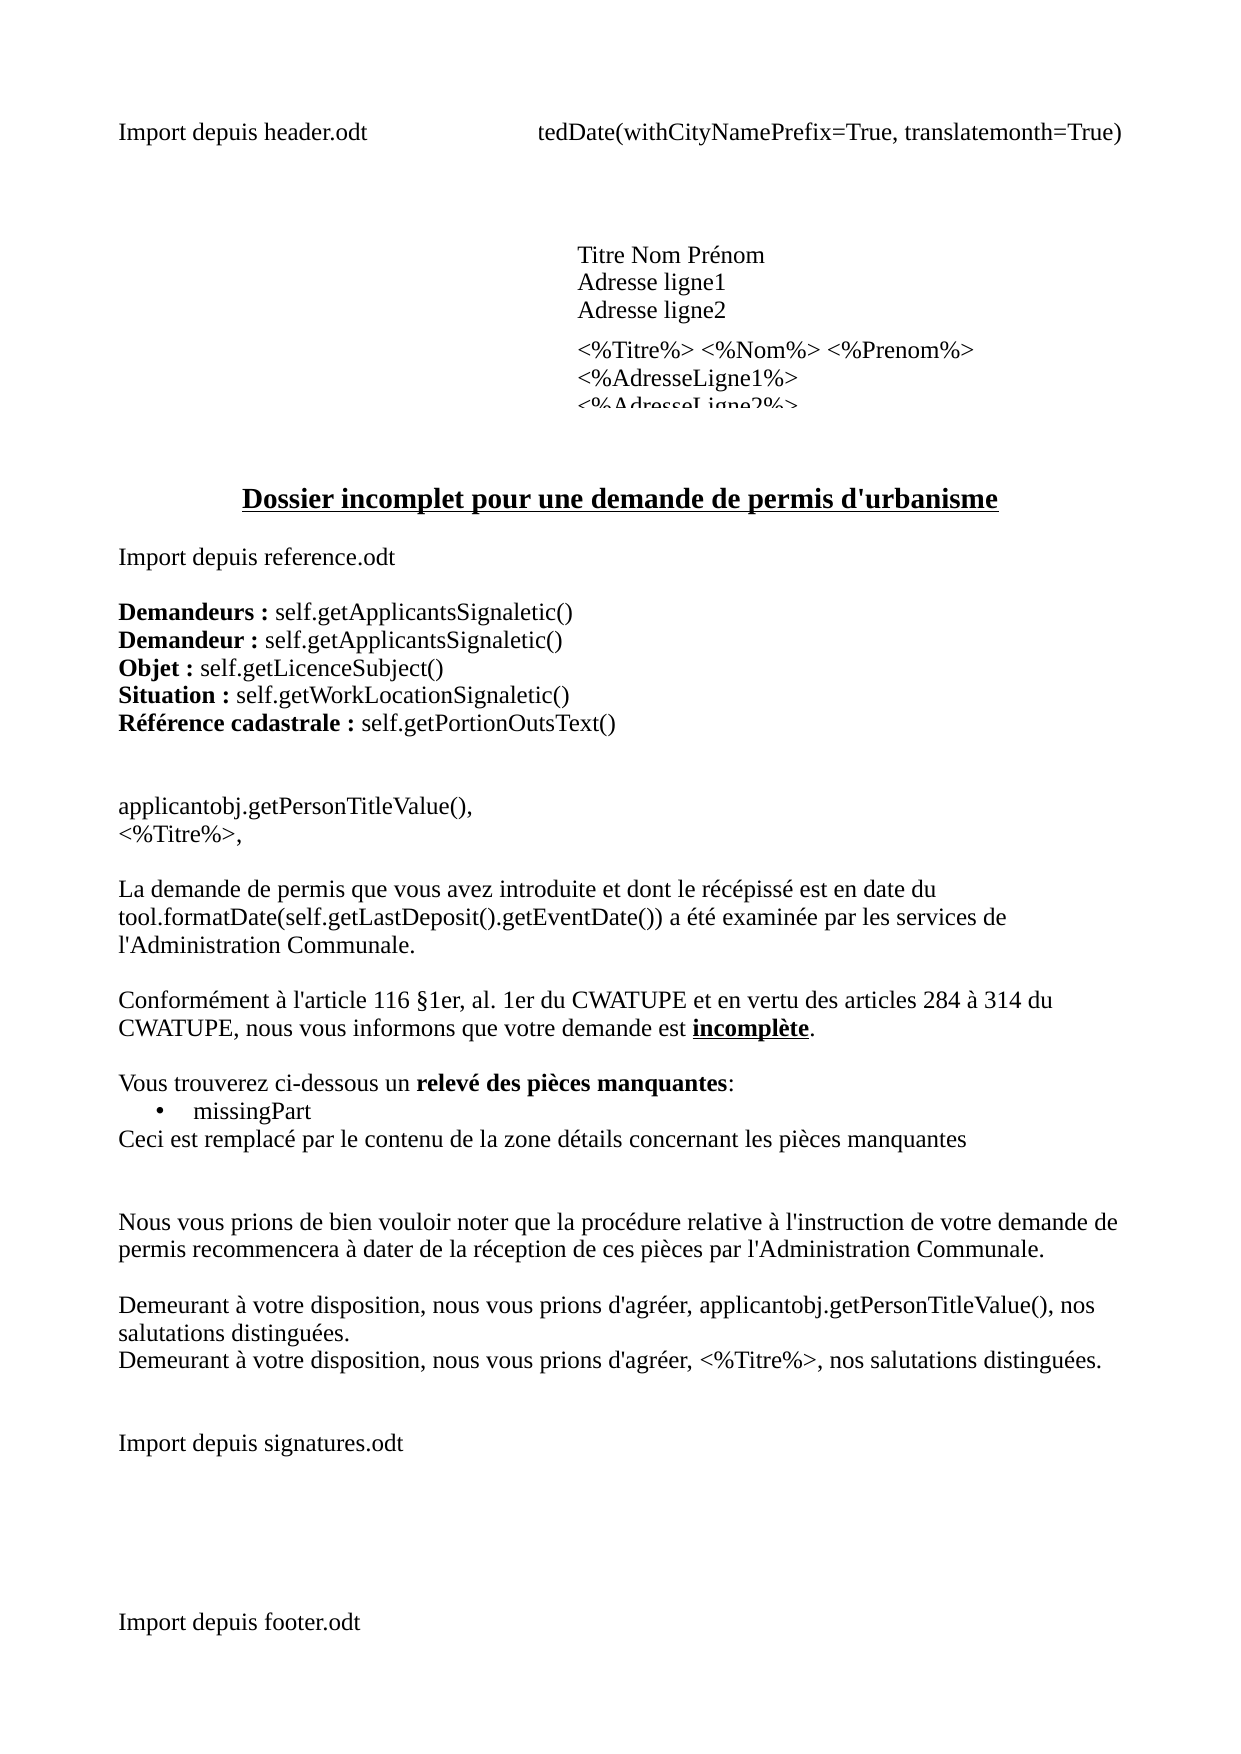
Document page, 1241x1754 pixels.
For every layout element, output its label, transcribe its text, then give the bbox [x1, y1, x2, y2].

text Vous trouverez ci-dessous un relevé des pièces manquantes: [118, 1069, 1122, 1097]
text Import depuis signatures.odt [118, 1429, 1122, 1457]
text Conformément à l'article 116 §1er, al. 1er du CWATUPE et en vertu des articles 284 à 314 du CWATUPE, nous vous informons que votre demande est incomplète. [118, 986, 1122, 1042]
text <%Titre%> <%Nom%> <%Prenom%> <%AdresseLigne1%> <%AdresseLigne2%> [577, 336, 1028, 408]
text Titre Nom Prénom Adresse ligne1 Adresse ligne2 [577, 241, 1028, 324]
text Demeurant à votre disposition, nous vous prions d'agréer, <%Titre%>, nos salutations distinguées. [118, 1346, 1122, 1374]
text Objet : self.getLicenceSubject() [118, 654, 1122, 681]
list missingPart [156, 1097, 1122, 1125]
text Référence cadastrale : self.getPortionOutsText() [118, 709, 1122, 737]
text La demande de permis que vous avez introduite et dont le récépissé est en date du tool.formatDate(self.getLastDeposit().getEventDate()) a été examinée par les services de l'Administration Communale. [118, 875, 1122, 958]
text Situation : self.getWorkLocationSignaletic() [118, 681, 1122, 709]
text <%Titre%>, [118, 820, 1122, 848]
text applicantobj.getPersonTitleValue(), [118, 792, 1122, 820]
text Nous vous prions de bien vouloir noter que la procédure relative à l'instruction de votre demande de permis recommencera à dater de la réception de ces pièces par l'Administration Communale. [118, 1208, 1122, 1263]
text Demandeur : self.getApplicantsSignaletic() [118, 626, 1122, 654]
text urbanEventObj.getFormattedDate(withCityNamePrefix=True, translatemonth=True) [118, 118, 1122, 427]
text Import depuis header.odt [118, 118, 539, 146]
text Demandeurs : self.getApplicantsSignaletic() [118, 598, 1122, 626]
text Ceci est remplacé par le contenu de la zone détails concernant les pièces manquantes [118, 1125, 1122, 1152]
title Dossier incomplet pour une demande de permis d'urbanisme [118, 483, 1122, 515]
text Import depuis reference.odt [118, 543, 1122, 571]
text Demeurant à votre disposition, nous vous prions d'agréer, applicantobj.getPersonTitleValue(), nos salutations distinguées. [118, 1291, 1122, 1346]
